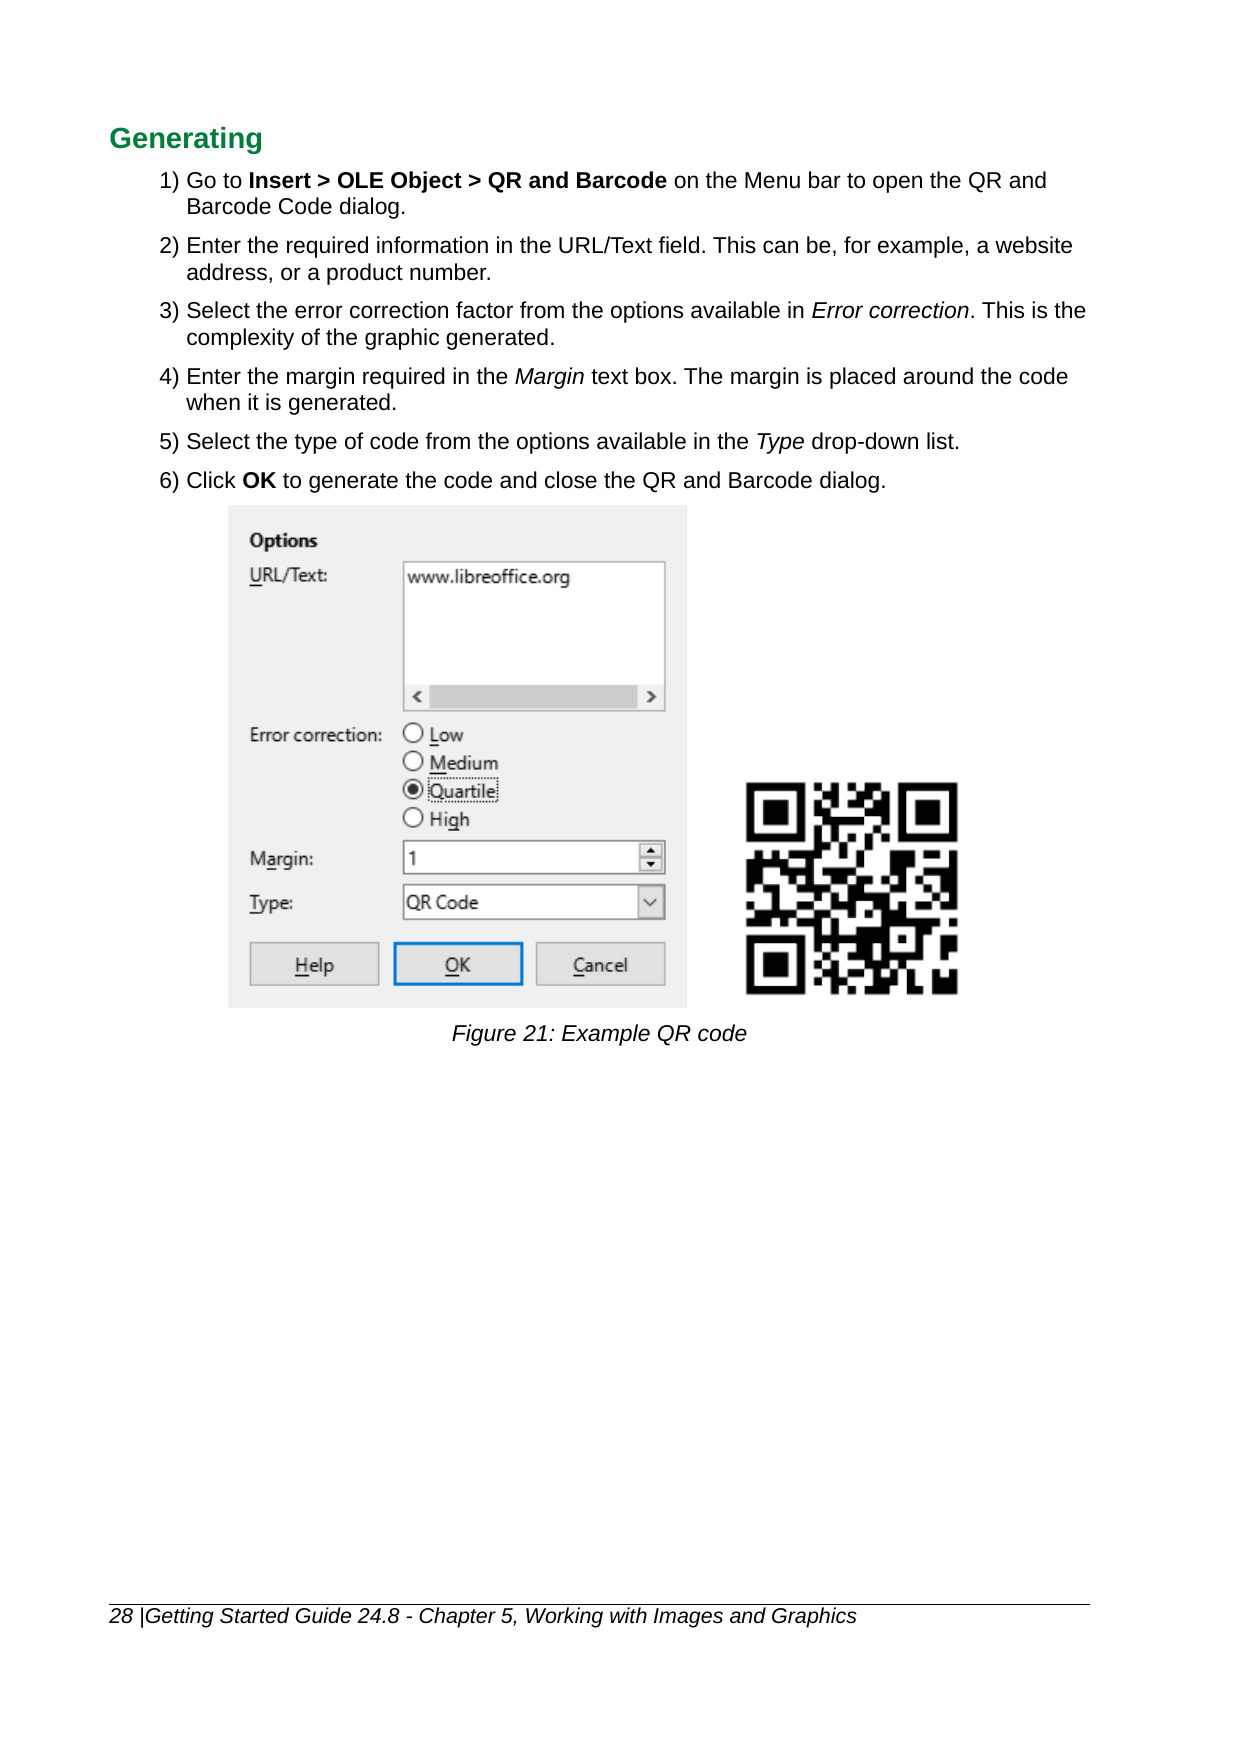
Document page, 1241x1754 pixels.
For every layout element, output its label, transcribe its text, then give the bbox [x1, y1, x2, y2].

list Go to Insert > OLE Object > QR and Barcode on the Menu bar to open the QR and Barcode Code dialog. [186, 167, 1090, 220]
list Enter the margin required in the Margin text box. The margin is placed around the code when it is generated. [186, 363, 1090, 415]
picture [228, 505, 971, 1008]
subtitle Generating [109, 121, 1090, 154]
list Select the type of code from the options available in the Type drop-down list. [186, 428, 1090, 454]
text Figure 21: Example QR code [228, 1020, 971, 1046]
list Click OK to generate the code and close the QR and Barcode dialog. [186, 467, 1090, 493]
list Enter the required information in the URL/Text field. This can be, for example, a website address, or a product number. [186, 232, 1090, 285]
list Select the error correction factor from the options available in Error correction. This is the complexity of the graphic generated. [186, 297, 1090, 350]
